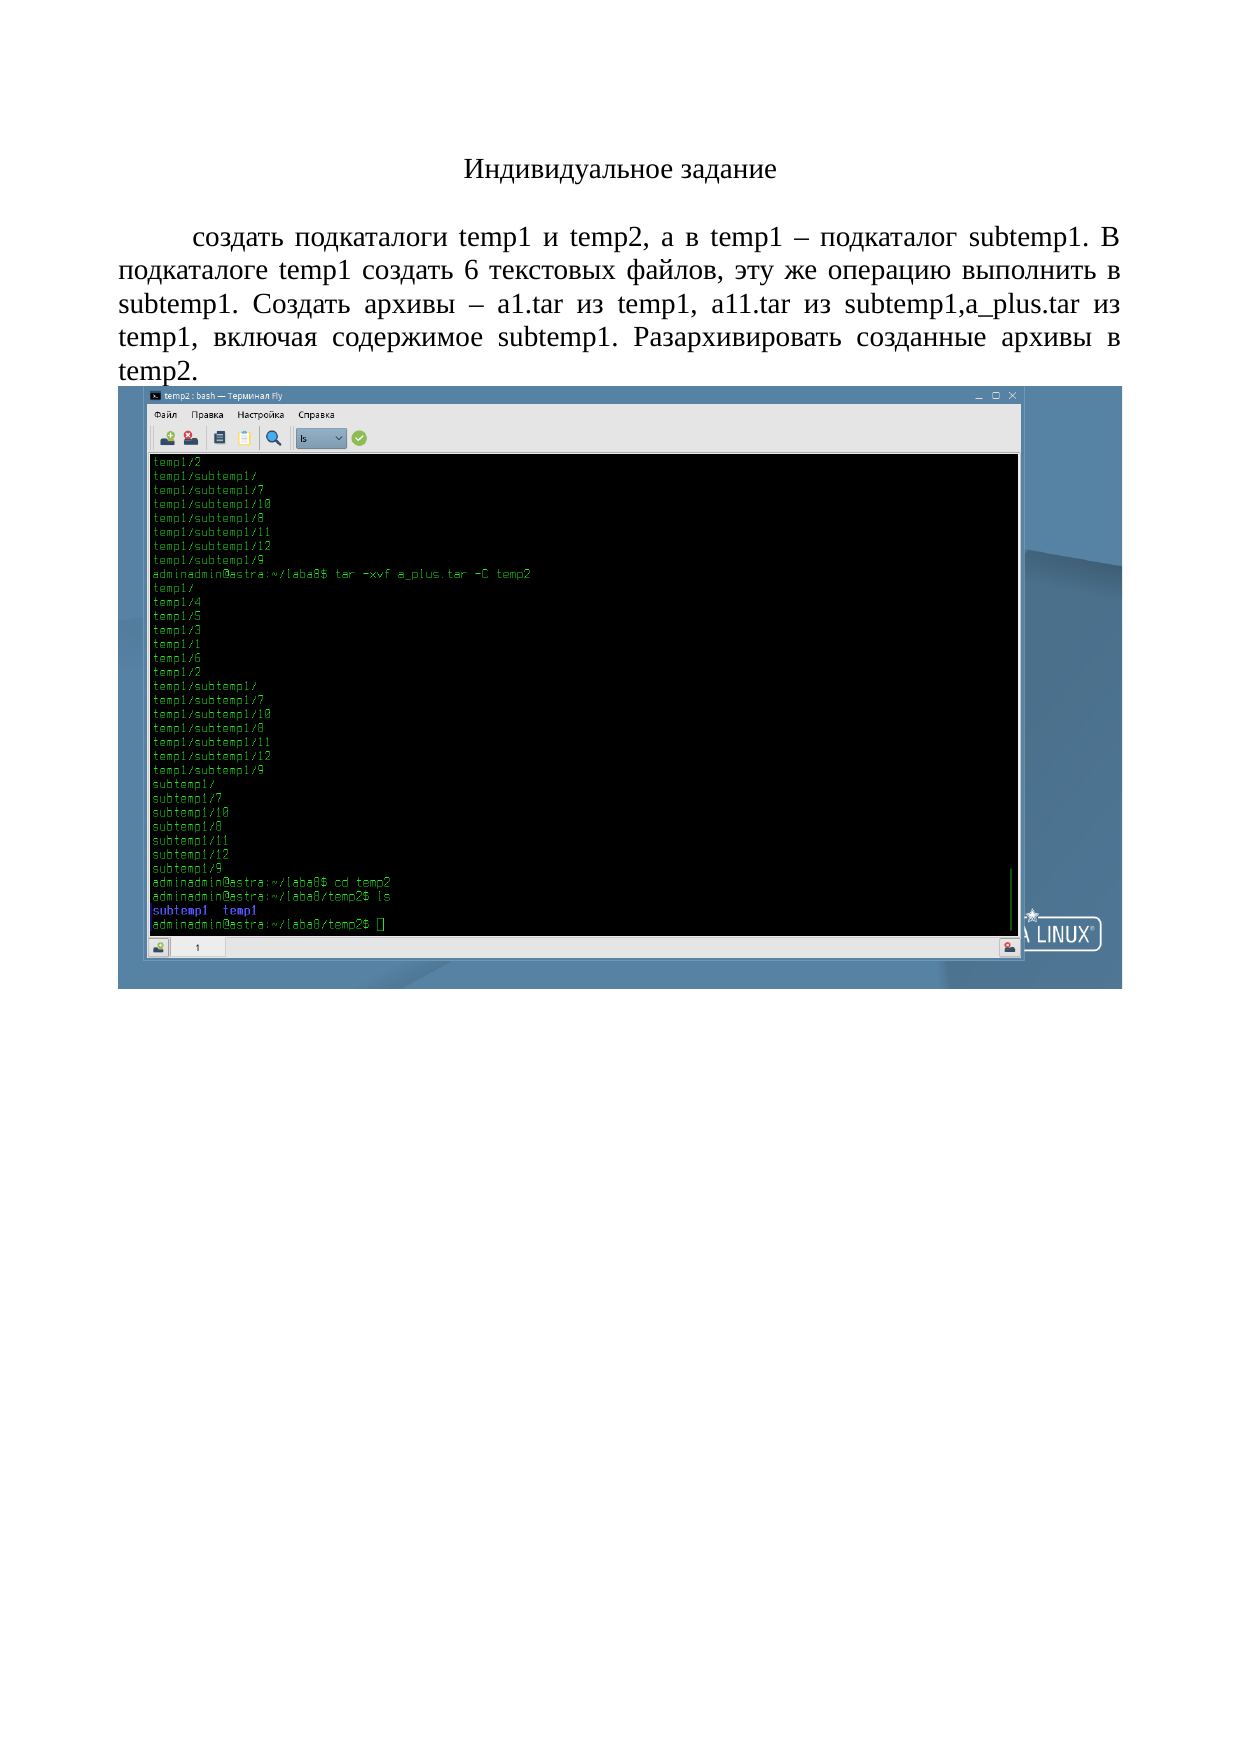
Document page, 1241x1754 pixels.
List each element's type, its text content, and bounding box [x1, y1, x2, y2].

text Индивидуальное задание [118, 152, 1122, 185]
text создать подкаталоги temp1 и temp2, а в temp1 – подкаталог subtemp1. В подкаталоге temp1 создать 6 текстовых файлов, эту же операцию выполнить в subtemp1. Создать архивы – a1.tar из temp1, a11.tar из subtemp1,a_plus.tar из temp1, включая содержимое subtemp1. Разархивировать созданные архивы в temp2. [118, 219, 1122, 386]
